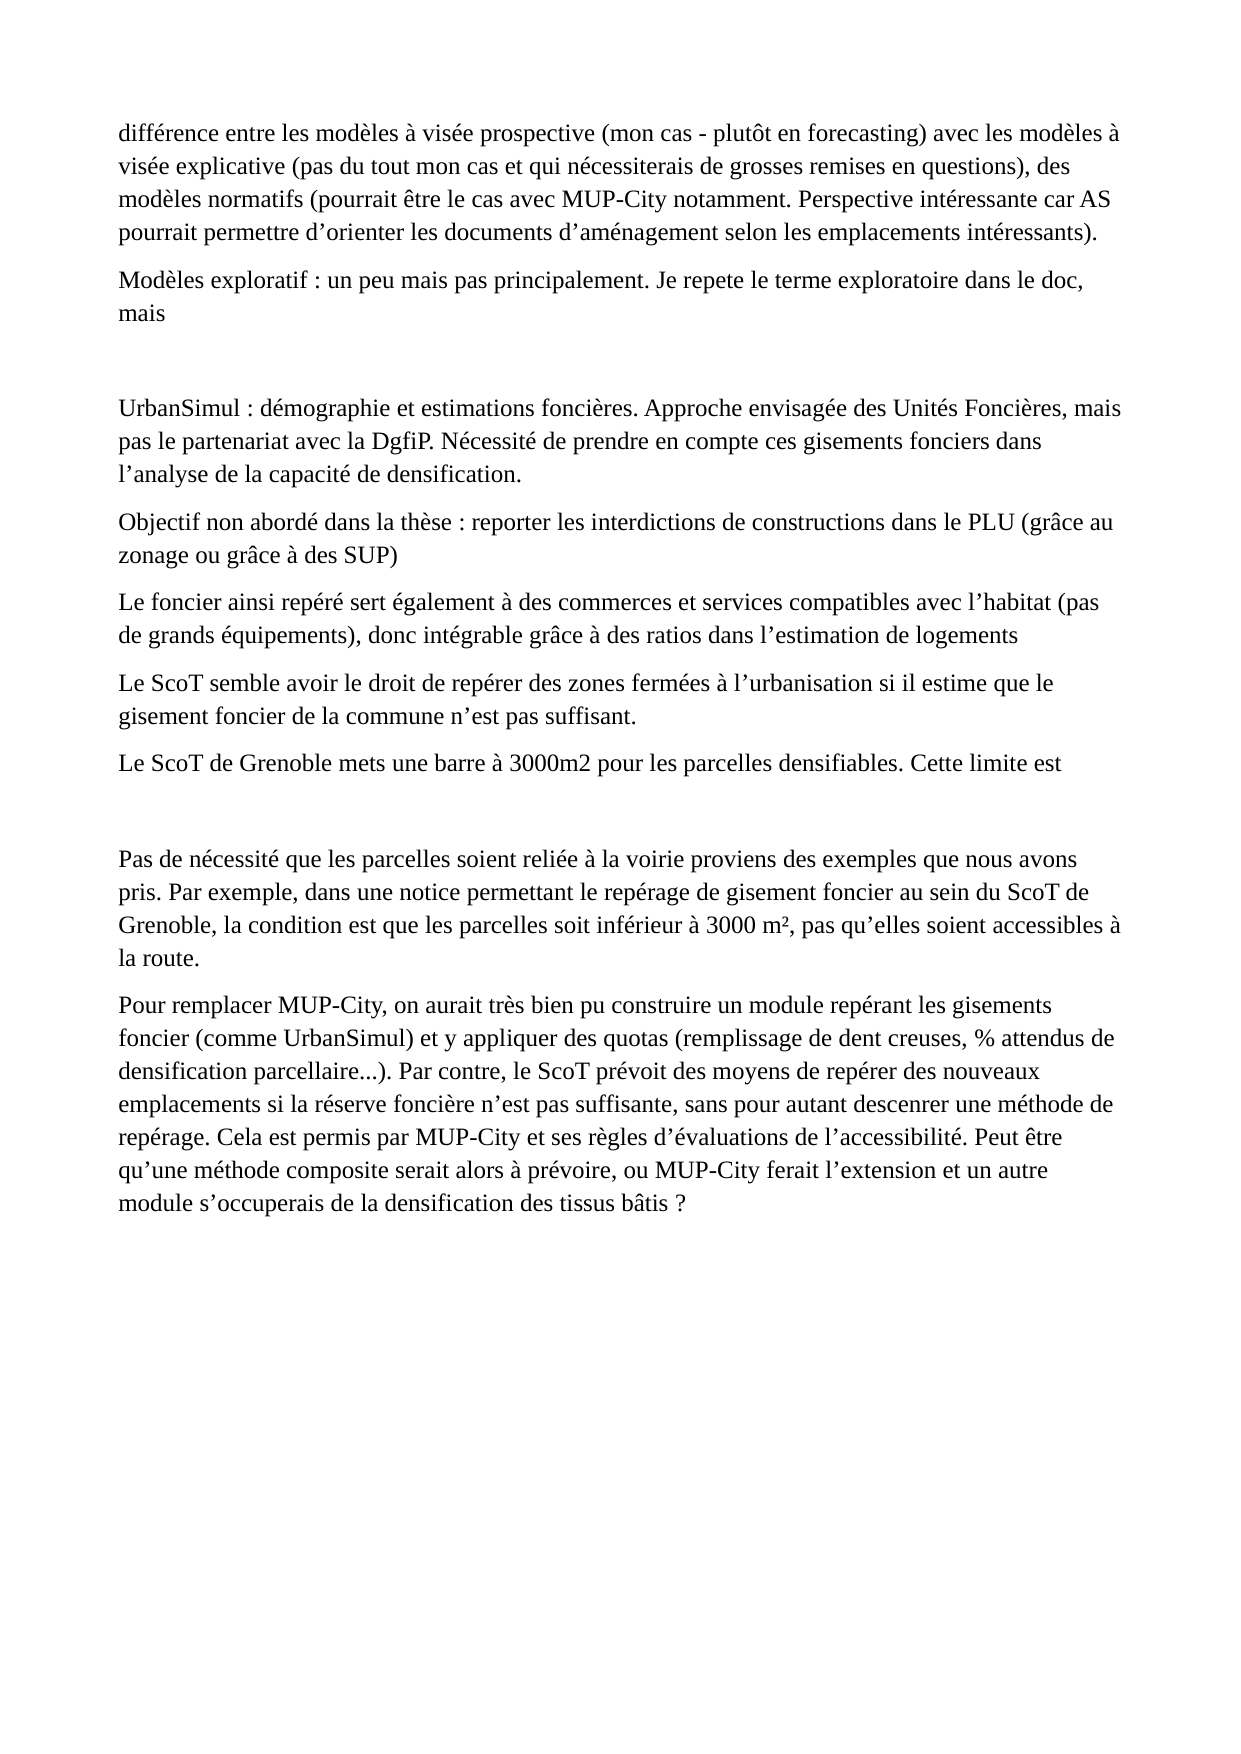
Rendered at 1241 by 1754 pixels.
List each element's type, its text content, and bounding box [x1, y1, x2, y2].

text Le ScoT de Grenoble mets une barre à 3000m2 pour les parcelles densifiables. Cette limite est [118, 748, 1122, 777]
text Objectif non abordé dans la thèse : reporter les interdictions de constructions dans le PLU (grâce au zonage ou grâce à des SUP) [118, 507, 1122, 568]
text Modèles exploratif : un peu mais pas principalement. Je repete le terme exploratoire dans le doc, mais [118, 265, 1122, 327]
text UrbanSimul : démographie et estimations foncières. Approche envisagée des Unités Foncières, mais pas le partenariat avec la DgfiP. Nécessité de prendre en compte ces gisements fonciers dans l’analyse de la capacité de densification. [118, 393, 1122, 488]
text Le foncier ainsi repéré sert également à des commerces et services compatibles avec l’habitat (pas de grands équipements), donc intégrable grâce à des ratios dans l’estimation de logements [118, 587, 1122, 649]
text Pas de nécessité que les parcelles soient reliée à la voirie proviens des exemples que nous avons pris. Par exemple, dans une notice permettant le repérage de gisement foncier au sein du ScoT de Grenoble, la condition est que les parcelles soit inférieur à 3000 m², pas qu’elles soient accessibles à la route. [118, 844, 1122, 972]
text différence entre les modèles à visée prospective (mon cas - plutôt en forecasting) avec les modèles à visée explicative (pas du tout mon cas et qui nécessiterais de grosses remises en questions), des modèles normatifs (pourrait être le cas avec MUP-City notamment. Perspective intéressante car AS pourrait permettre d’orienter les documents d’aménagement selon les emplacements intéressants). [118, 118, 1122, 246]
text Pour remplacer MUP-City, on aurait très bien pu construire un module repérant les gisements foncier (comme UrbanSimul) et y appliquer des quotas (remplissage de dent creuses, % attendus de densification parcellaire...). Par contre, le ScoT prévoit des moyens de repérer des nouveaux emplacements si la réserve foncière n’est pas suffisante, sans pour autant descenrer une méthode de repérage. Cela est permis par MUP-City et ses règles d’évaluations de l’accessibilité. Peut être qu’une méthode composite serait alors à prévoire, ou MUP-City ferait l’extension et un autre module s’occuperais de la densification des tissus bâtis ? [118, 990, 1122, 1217]
text Le ScoT semble avoir le droit de repérer des zones fermées à l’urbanisation si il estime que le gisement foncier de la commune n’est pas suffisant. [118, 668, 1122, 730]
